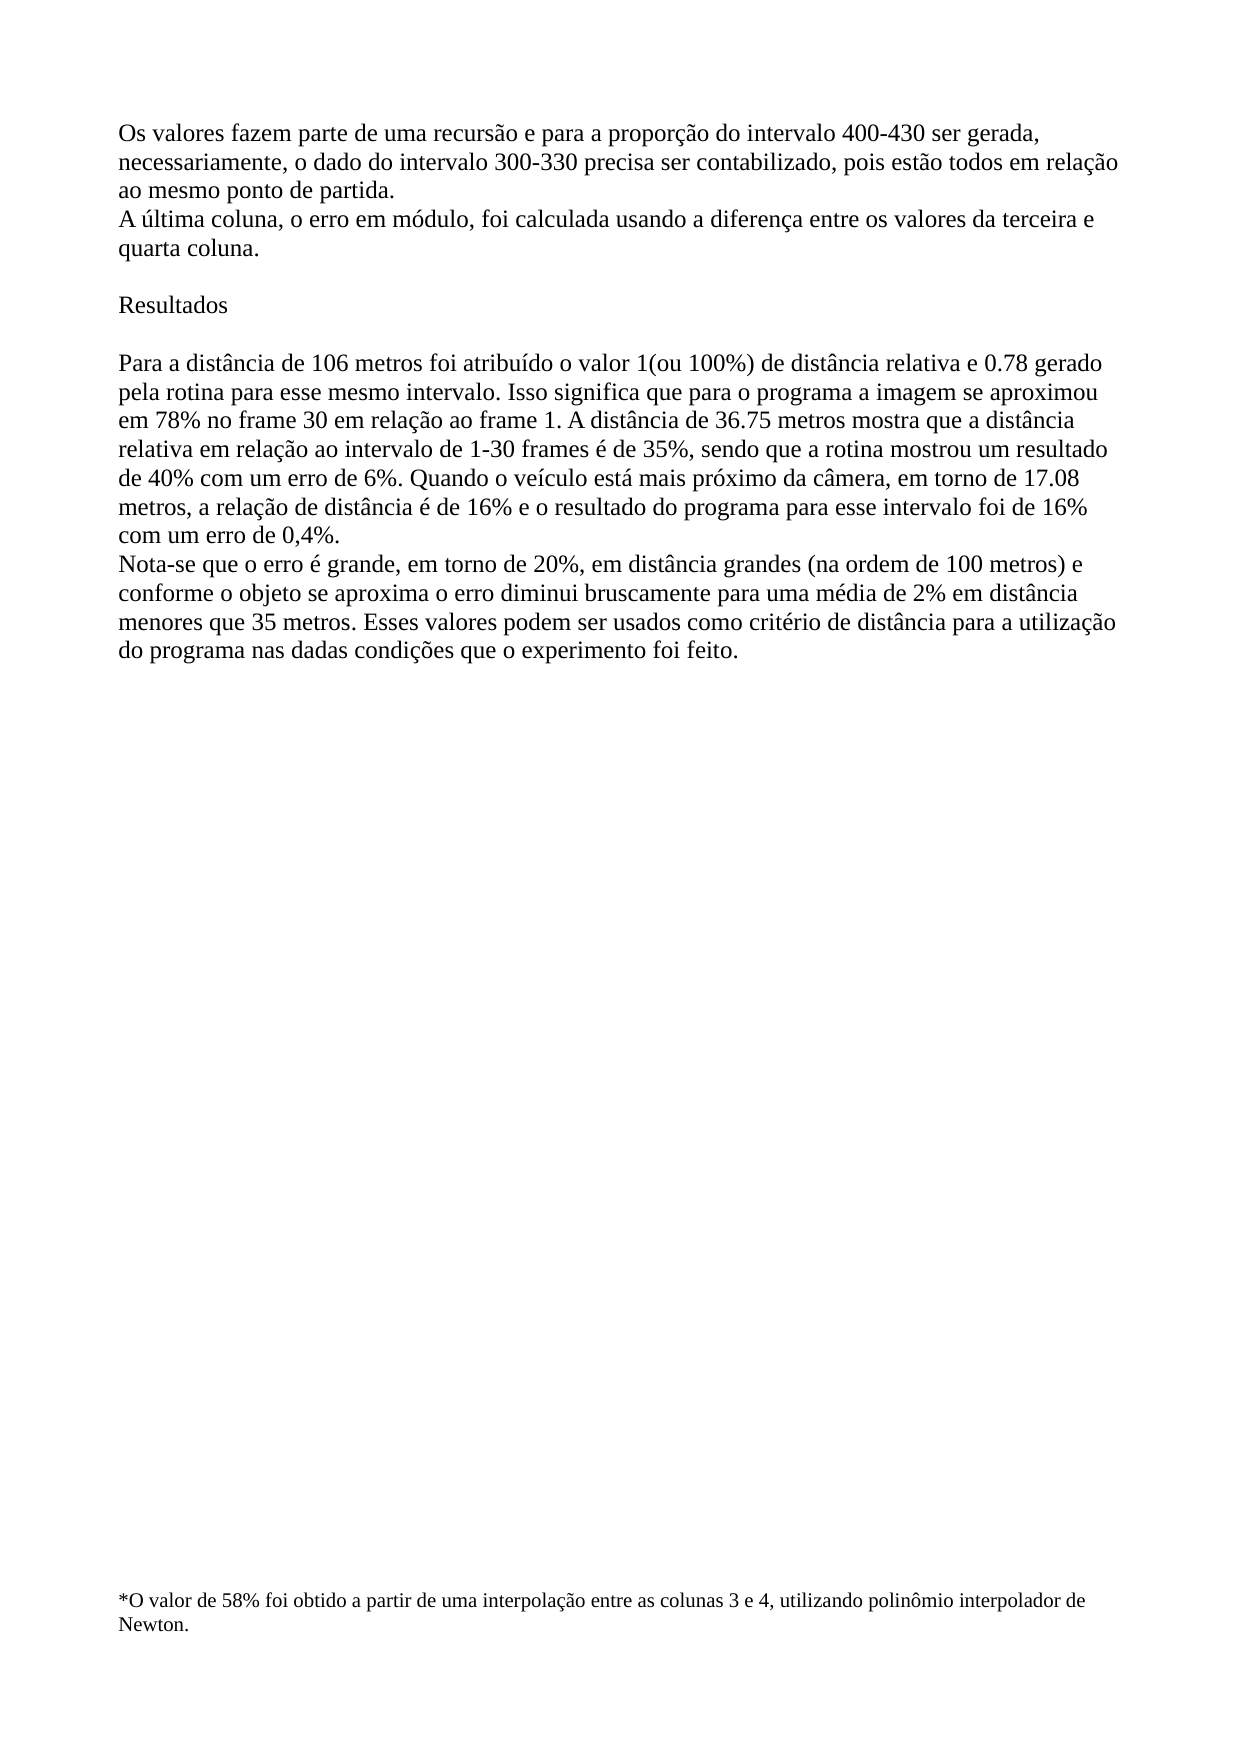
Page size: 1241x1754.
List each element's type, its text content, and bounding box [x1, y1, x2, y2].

text Para a distância de 106 metros foi atribuído o valor 1(ou 100%) de distância relativa e 0.78 gerado pela rotina para esse mesmo intervalo. Isso significa que para o programa a imagem se aproximou em 78% no frame 30 em relação ao frame 1. A distância de 36.75 metros mostra que a distância relativa em relação ao intervalo de 1-30 frames é de 35%, sendo que a rotina mostrou um resultado de 40% com um erro de 6%. Quando o veículo está mais próximo da câmera, em torno de 17.08 metros, a relação de distância é de 16% e o resultado do programa para esse intervalo foi de 16% com um erro de 0,4%. [118, 348, 1122, 549]
text A última coluna, o erro em módulo, foi calculada usando a diferença entre os valores da terceira e quarta coluna. [118, 204, 1122, 262]
text Nota-se que o erro é grande, em torno de 20%, em distância grandes (na ordem de 100 metros) e conforme o objeto se aproxima o erro diminui bruscamente para uma média de 2% em distância menores que 35 metros. Esses valores podem ser usados como critério de distância para a utilização do programa nas dadas condições que o experimento foi feito. [118, 549, 1122, 664]
text Resultados [118, 291, 1122, 319]
text Os valores fazem parte de uma recursão e para a proporção do intervalo 400-430 ser gerada, necessariamente, o dado do intervalo 300-330 precisa ser contabilizado, pois estão todos em relação ao mesmo ponto de partida. [118, 118, 1122, 204]
